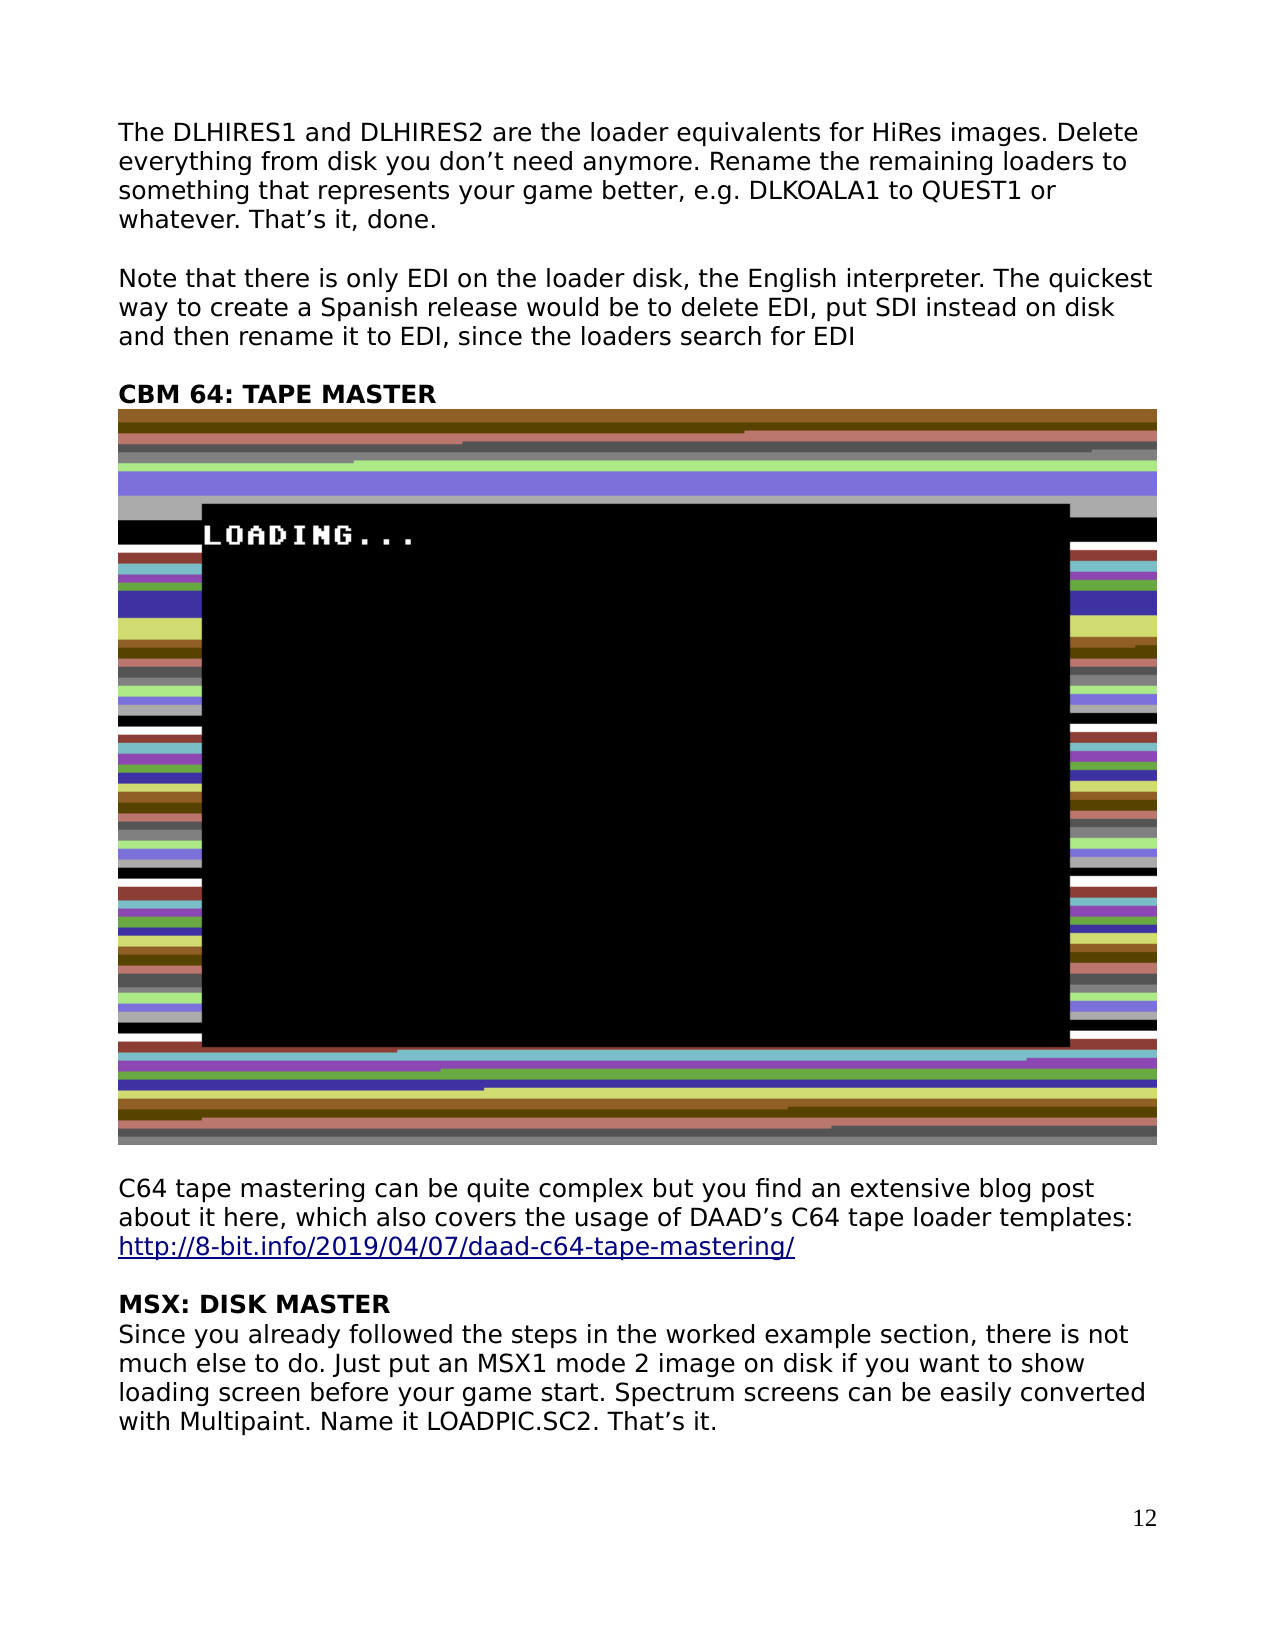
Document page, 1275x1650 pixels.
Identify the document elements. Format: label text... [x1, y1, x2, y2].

text Since you already followed the steps in the worked example section, there is not much else to do. Just put an MSX1 mode 2 image on disk if you want to show loading screen before your game start. Spectrum screens can be easily converted with Multipaint. Name it LOADPIC.SC2. That’s it. [118, 1320, 1157, 1436]
text The DLHIRES1 and DLHIRES2 are the loader equivalents for HiRes images. Delete everything from disk you don’t need anymore. Rename the remaining loaders to something that represents your game better, e.g. DLKOALA1 to QUEST1 or whatever. That’s it, done. [118, 118, 1157, 235]
picture [118, 409, 1157, 1145]
text C64 tape mastering can be quite complex but you find an extensive blog post about it here, which also covers the usage of DAAD’s C64 tape loader templates: http://8-bit.info/2019/04/07/daad-c64-tape-mastering/ [118, 1174, 1157, 1261]
text CBM 64: TAPE MASTER [118, 381, 1157, 409]
text MSX: DISK MASTER [118, 1291, 1157, 1320]
text Note that there is only EDI on the loader disk, the English interpreter. The quickest way to create a Spanish release would be to delete EDI, put SDI instead on disk and then rename it to EDI, since the loaders search for EDI [118, 264, 1157, 351]
